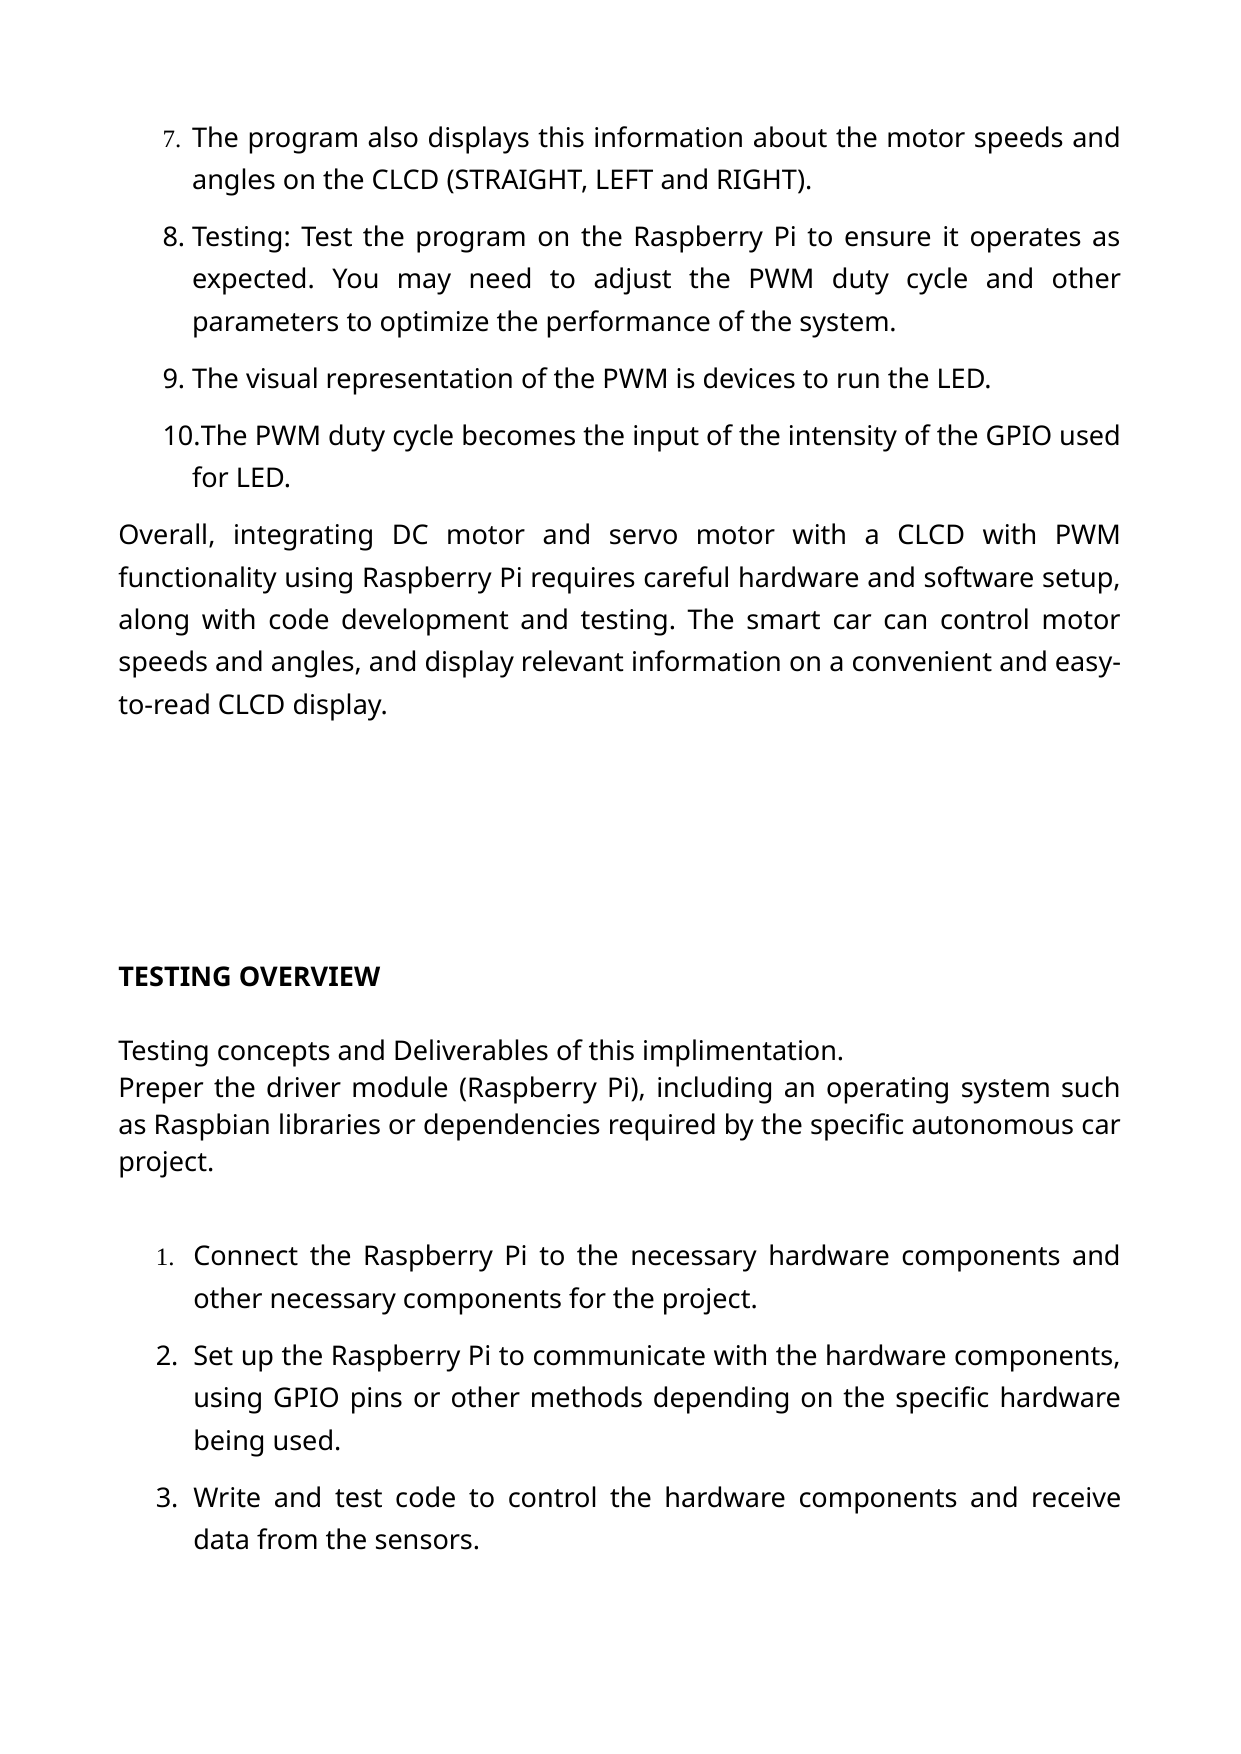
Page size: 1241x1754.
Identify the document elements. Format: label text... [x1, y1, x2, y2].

list The program also displays this information about the motor speeds and angles on the CLCD (STRAIGHT, LEFT and RIGHT). [162, 118, 1122, 197]
text Preper the driver module (Raspberry Pi), including an operating system such as Raspbian libraries or dependencies required by the specific autonomous car project. [118, 1068, 1122, 1179]
text Overall, integrating DC motor and servo motor with a CLCD with PWM functionality using Raspberry Pi requires careful hardware and software setup, along with code development and testing. The smart car can control motor speeds and angles, and display relevant information on a convenient and easy-to-read CLCD display. [118, 516, 1122, 722]
text TESTING OVERVIEW [118, 958, 1122, 994]
list The visual representation of the PWM is devices to run the LED. [162, 359, 1122, 396]
list Connect the Raspberry Pi to the necessary hardware components and other necessary components for the project. [156, 1237, 1122, 1316]
list The PWM duty cycle becomes the input of the intensity of the GPIO used for LED. [162, 416, 1122, 496]
list Set up the Raspberry Pi to communicate with the hardware components, using GPIO pins or other methods depending on the specific hardware being used. [156, 1336, 1122, 1458]
list Write and test code to control the hardware components and receive data from the sensors. [156, 1478, 1122, 1557]
list Testing: Test the program on the Raspberry Pi to ensure it operates as expected. You may need to adjust the PWM duty cycle and other parameters to optimize the performance of the system. [162, 217, 1122, 339]
text Testing concepts and Deliverables of this implimentation. [118, 1031, 1122, 1068]
